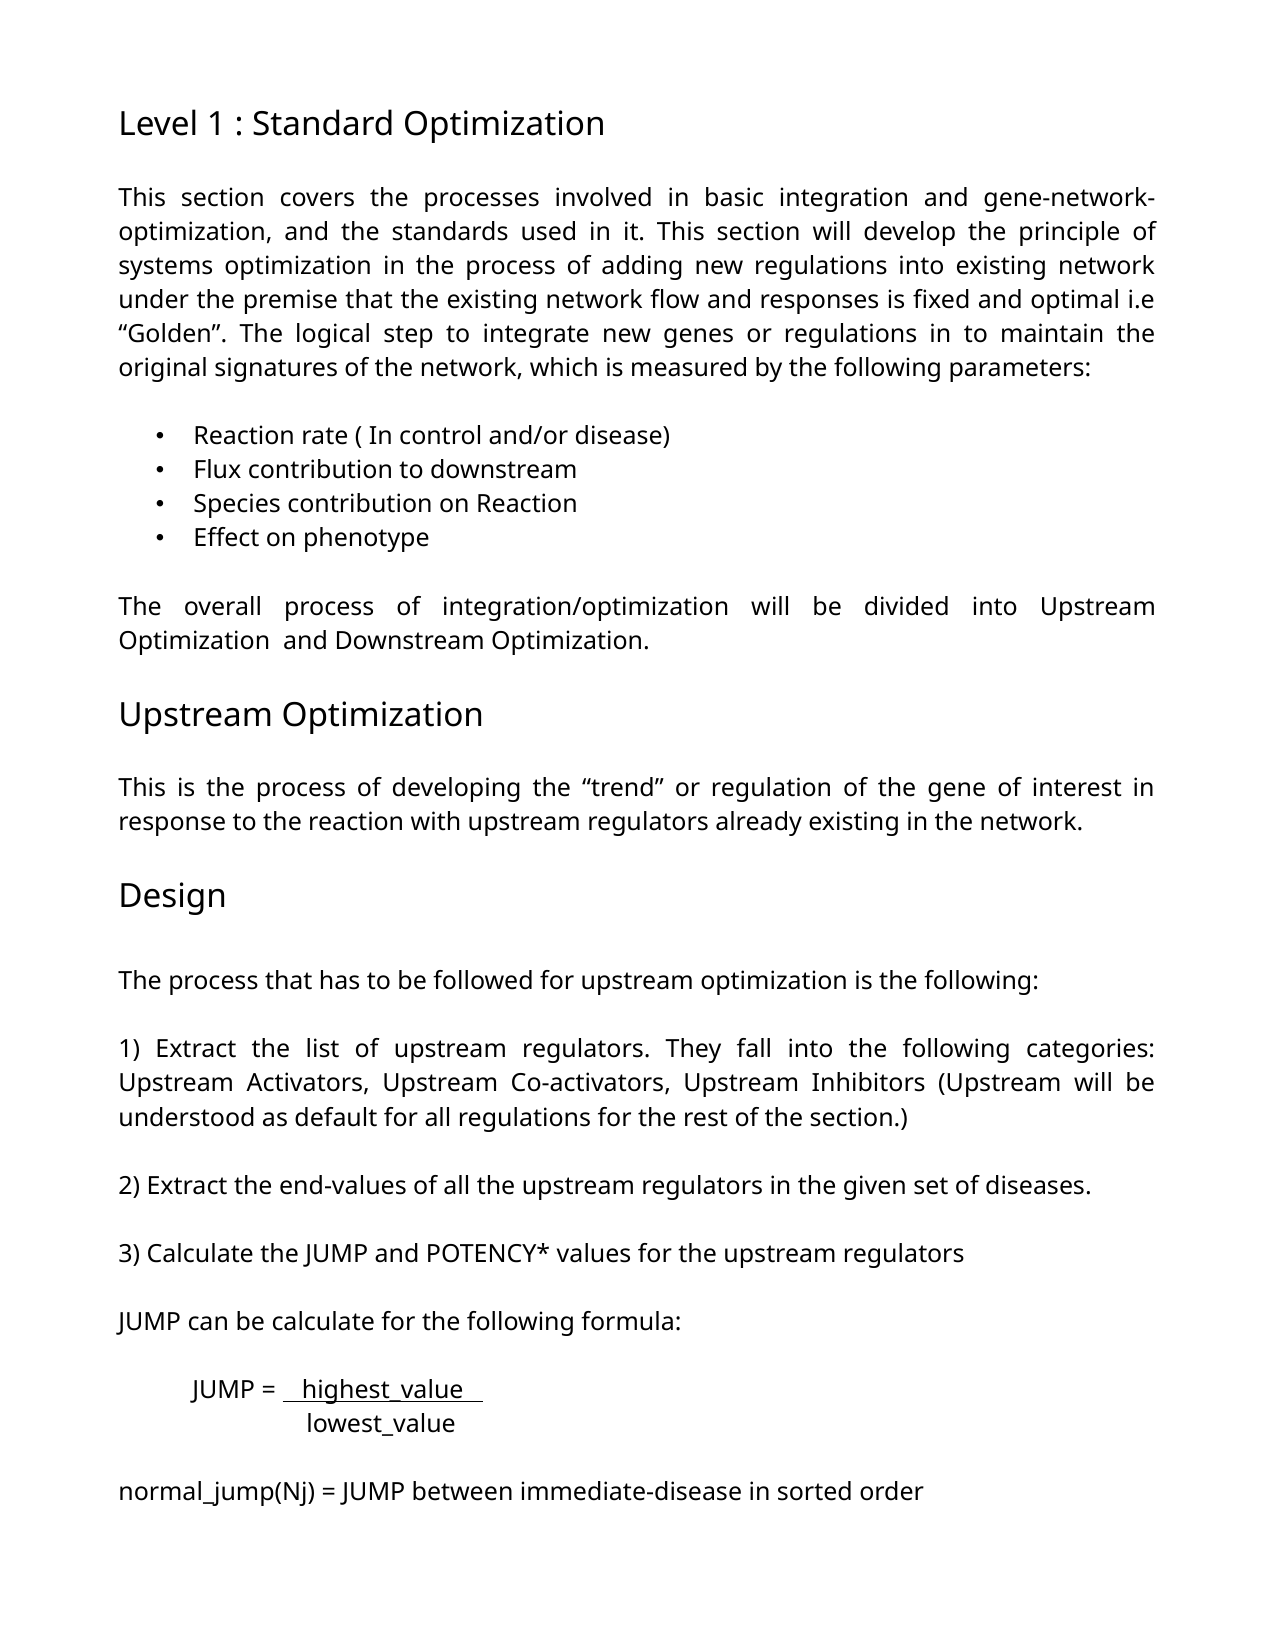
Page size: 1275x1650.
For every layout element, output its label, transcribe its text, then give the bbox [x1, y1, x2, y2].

text 2) Extract the end-values of all the upstream regulators in the given set of diseases. [118, 1167, 1157, 1201]
text Level 1 : Standard Optimization [118, 100, 1157, 145]
text Upstream Optimization [118, 690, 1157, 736]
text 3) Calculate the JUMP and POTENCY* values for the upstream regulators [118, 1235, 1157, 1269]
text JUMP can be calculate for the following formula: [118, 1303, 1157, 1338]
list Species contribution on Reaction [156, 486, 1157, 520]
text normal_jump(Nj) = JUMP between immediate-disease in sorted order [118, 1474, 1157, 1508]
list Flux contribution to downstream [156, 452, 1157, 486]
text The overall process of integration/optimization will be divided into Upstream Optimization and Downstream Optimization. [118, 588, 1157, 656]
text 1) Extract the list of upstream regulators. They fall into the following categories: Upstream Activators, Upstream Co-activators, Upstream Inhibitors (Upstream will be understood as default for all regulations for the rest of the section.) [118, 1031, 1157, 1133]
text The process that has to be followed for upstream optimization is the following: [118, 963, 1157, 997]
list Reaction rate ( In control and/or disease) [156, 418, 1157, 452]
list Effect on phenotype [156, 520, 1157, 554]
text This is the process of developing the “trend” or regulation of the gene of interest in response to the reaction with upstream regulators already existing in the network. [118, 770, 1157, 838]
text lowest_value [118, 1406, 1157, 1440]
text This section covers the processes involved in basic integration and gene-network-optimization, and the standards used in it. This section will develop the principle of systems optimization in the process of adding new regulations into existing network under the premise that the existing network flow and responses is fixed and optimal i.e “Golden”. The logical step to integrate new genes or regulations in to maintain the original signatures of the network, which is measured by the following parameters: [118, 179, 1157, 384]
text Design [118, 872, 1157, 917]
text JUMP = highest_value [118, 1372, 1157, 1406]
